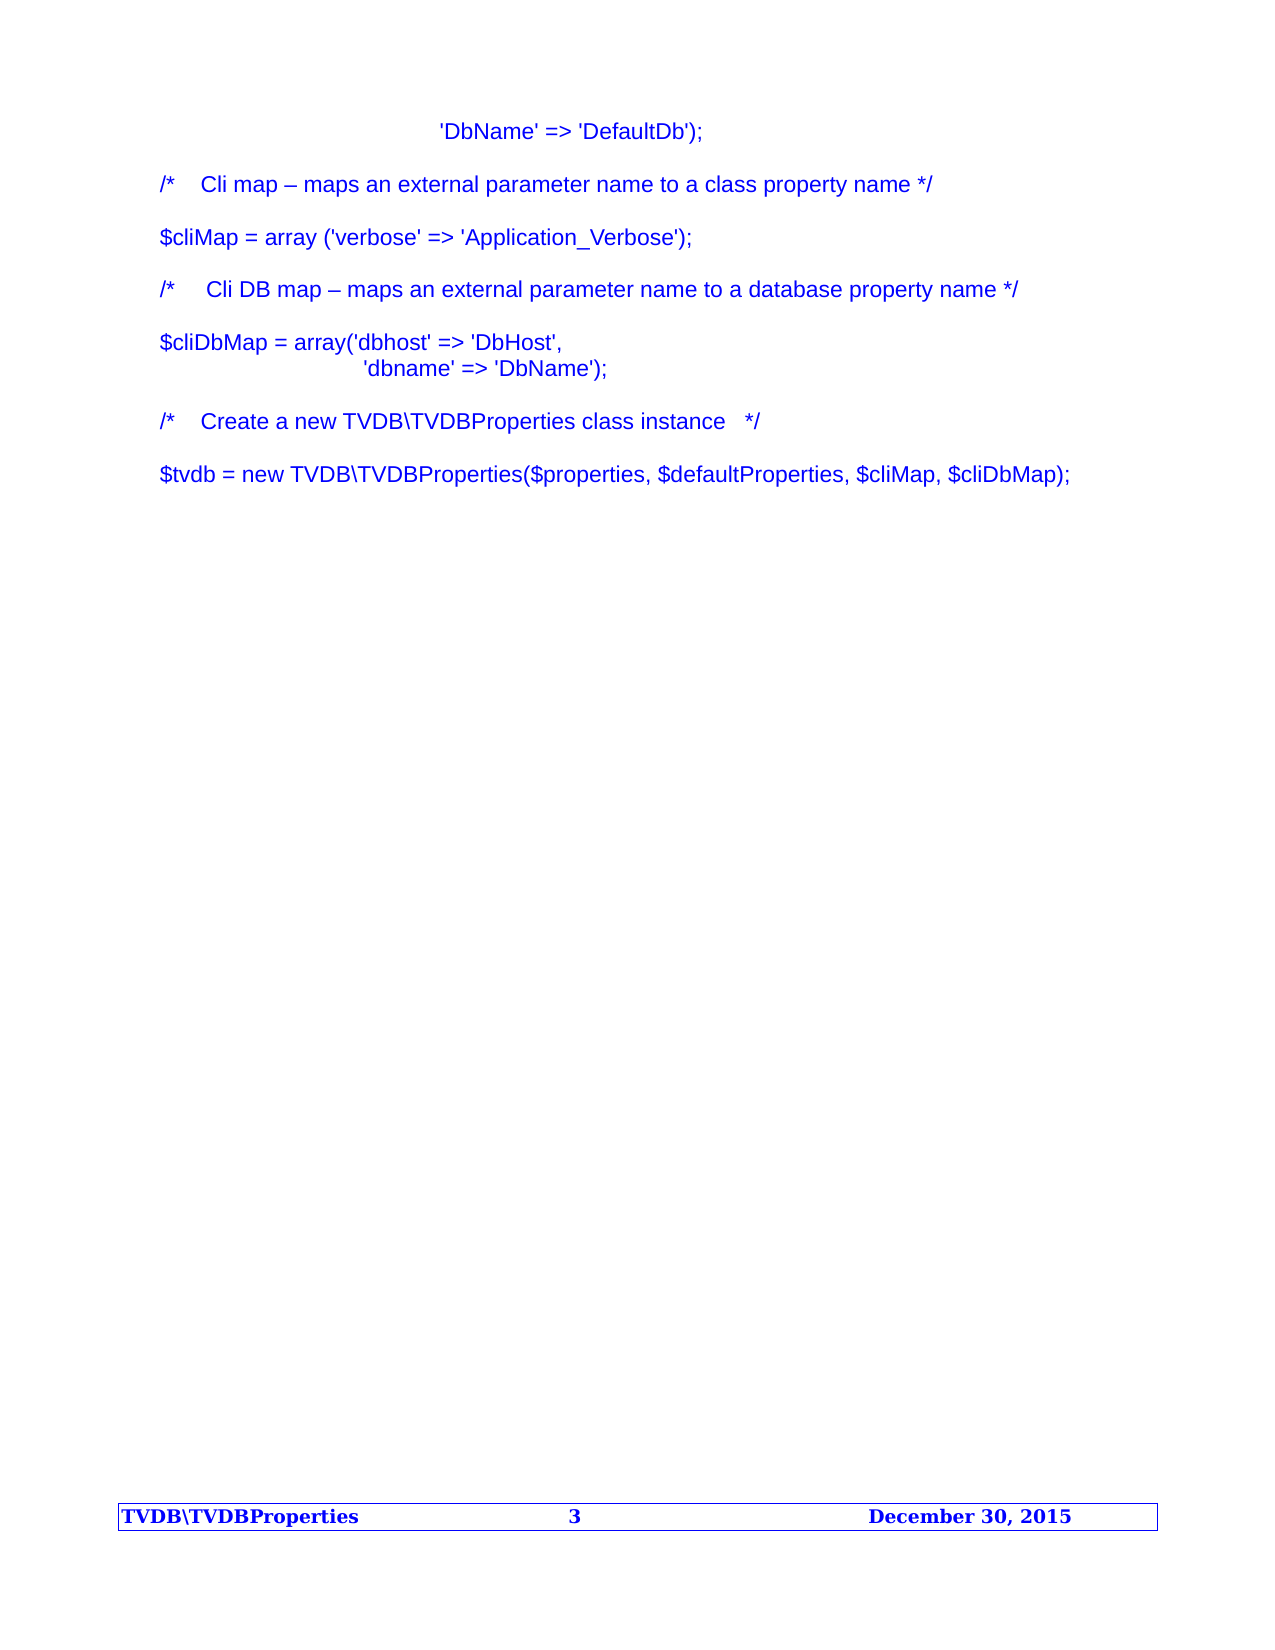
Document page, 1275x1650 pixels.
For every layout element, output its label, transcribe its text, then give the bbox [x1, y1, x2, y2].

text $cliMap = array ('verbose' => 'Application_Verbose'); [159, 223, 1157, 250]
text 'DbName' => 'DefaultDb'); [159, 118, 1157, 144]
text $cliDbMap = array('dbhost' => 'DbHost', [159, 329, 1157, 355]
text $tvdb = new TVDB\TVDBProperties($properties, $defaultProperties, $cliMap, $cliDbMap); [159, 461, 1157, 487]
text /* Cli DB map – maps an external parameter name to a database property name */ [159, 276, 1157, 303]
text /* Cli map – maps an external parameter name to a class property name */ [159, 171, 1157, 197]
text 'dbname' => 'DbName'); [159, 355, 1157, 382]
text /* Create a new TVDB\TVDBProperties class instance */ [159, 408, 1157, 434]
